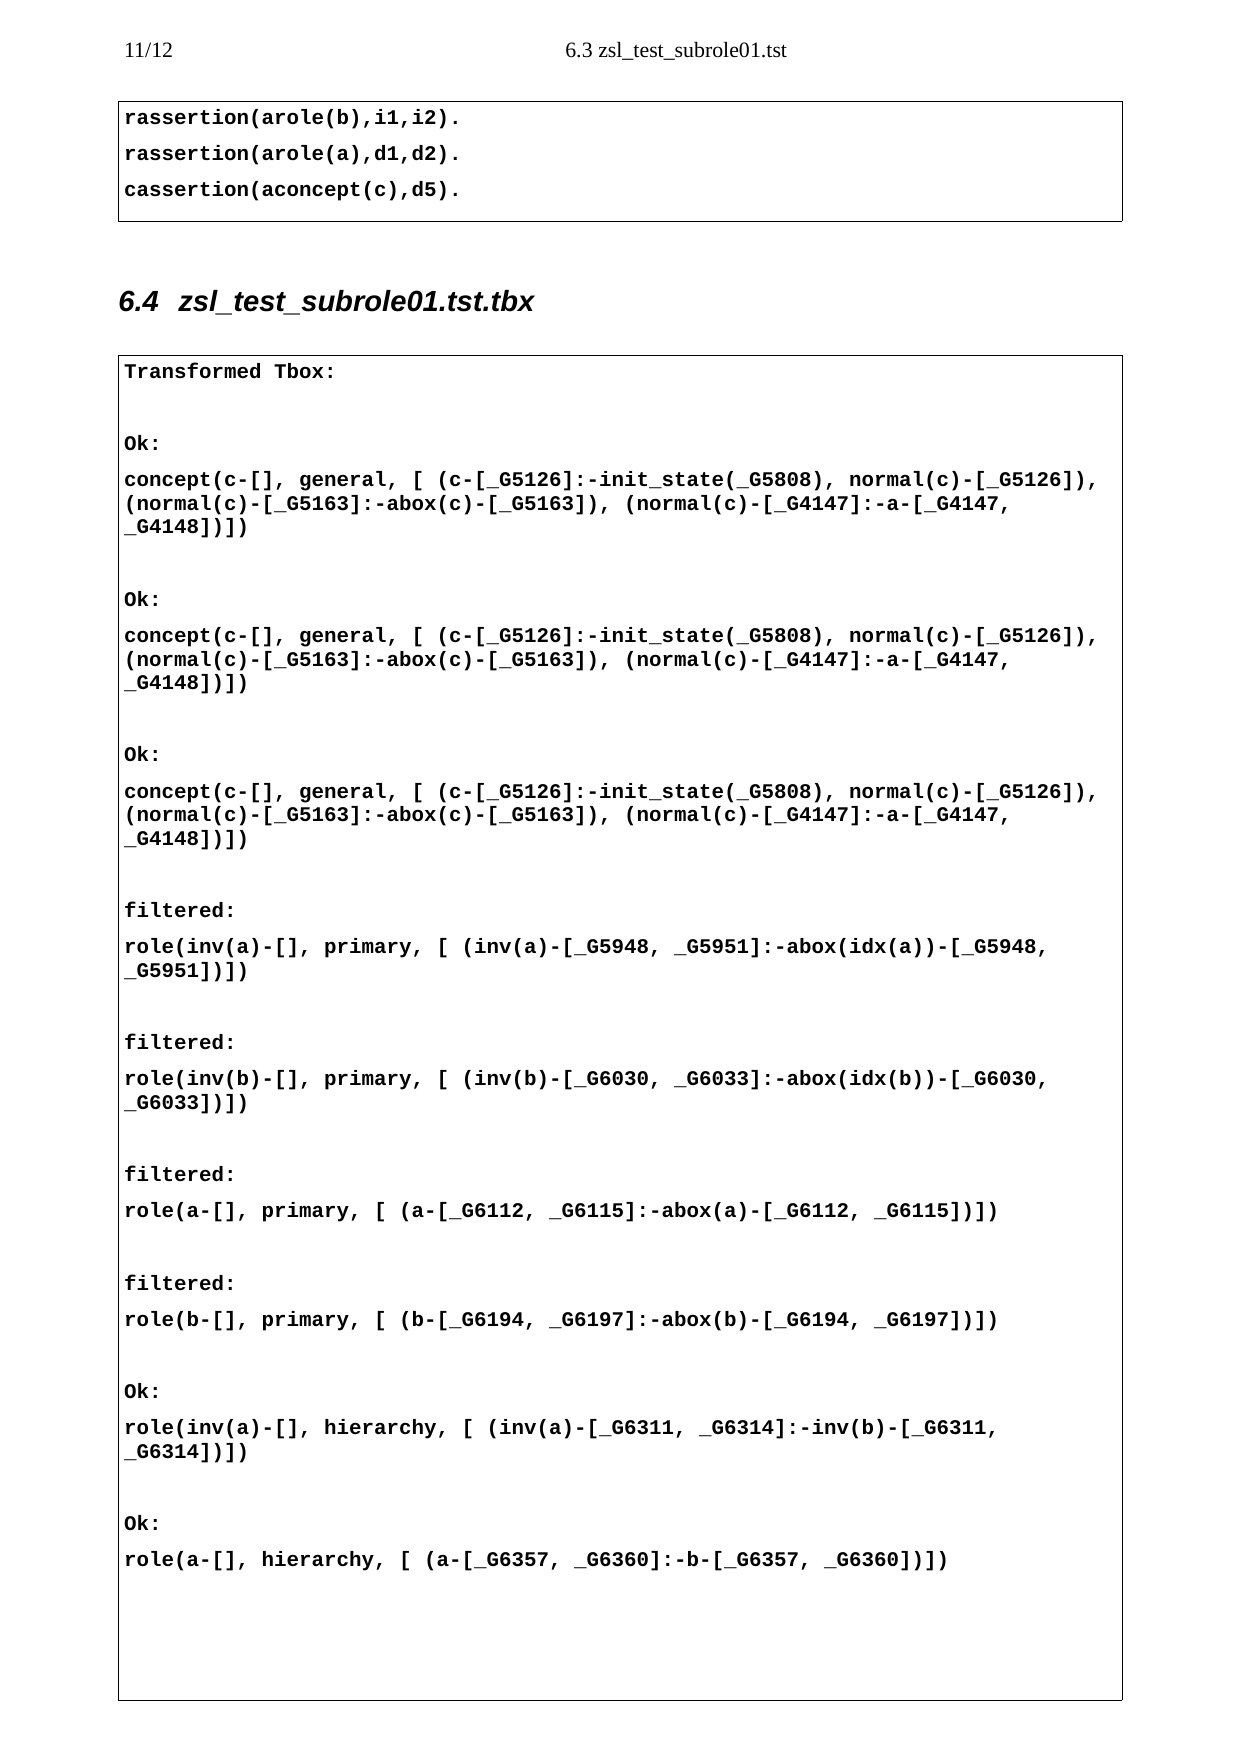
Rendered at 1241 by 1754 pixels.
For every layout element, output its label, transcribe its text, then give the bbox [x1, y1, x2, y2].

table_header Transformed Tbox: Ok: concept(c-[], general, [ (c-[_G5126]:-init_state(_G5808), normal(c)-[_G5126]), (normal(c)-[_G5163]:-abox(c)-[_G5163]), (normal(c)-[_G4147]:-a-[_G4147, _G4148])]) Ok: concept(c-[], general, [ (c-[_G5126]:-init_state(_G5808), normal(c)-[_G5126]), (normal(c)-[_G5163]:-abox(c)-[_G5163]), (normal(c)-[_G4147]:-a-[_G4147, _G4148])]) Ok: concept(c-[], general, [ (c-[_G5126]:-init_state(_G5808), normal(c)-[_G5126]), (normal(c)-[_G5163]:-abox(c)-[_G5163]), (normal(c)-[_G4147]:-a-[_G4147, _G4148])]) filtered: role(inv(a)-[], primary, [ (inv(a)-[_G5948, _G5951]:-abox(idx(a))-[_G5948, _G5951])]) filtered: role(inv(b)-[], primary, [ (inv(b)-[_G6030, _G6033]:-abox(idx(b))-[_G6030, _G6033])]) filtered: role(a-[], primary, [ (a-[_G6112, _G6115]:-abox(a)-[_G6112, _G6115])]) filtered: role(b-[], primary, [ (b-[_G6194, _G6197]:-abox(b)-[_G6194, _G6197])]) Ok: role(inv(a)-[], hierarchy, [ (inv(a)-[_G6311, _G6314]:-inv(b)-[_G6311, _G6314])]) Ok: role(a-[], hierarchy, [ (a-[_G6357, _G6360]:-b-[_G6357, _G6360])]) [119, 356, 1122, 1700]
table_header rassertion(arole(b),i1,i2). rassertion(arole(a),d1,d2). cassertion(aconcept(c),d5). [119, 102, 1122, 221]
subtitle zsl_test_subrole01.tst.tbx [118, 284, 1122, 317]
